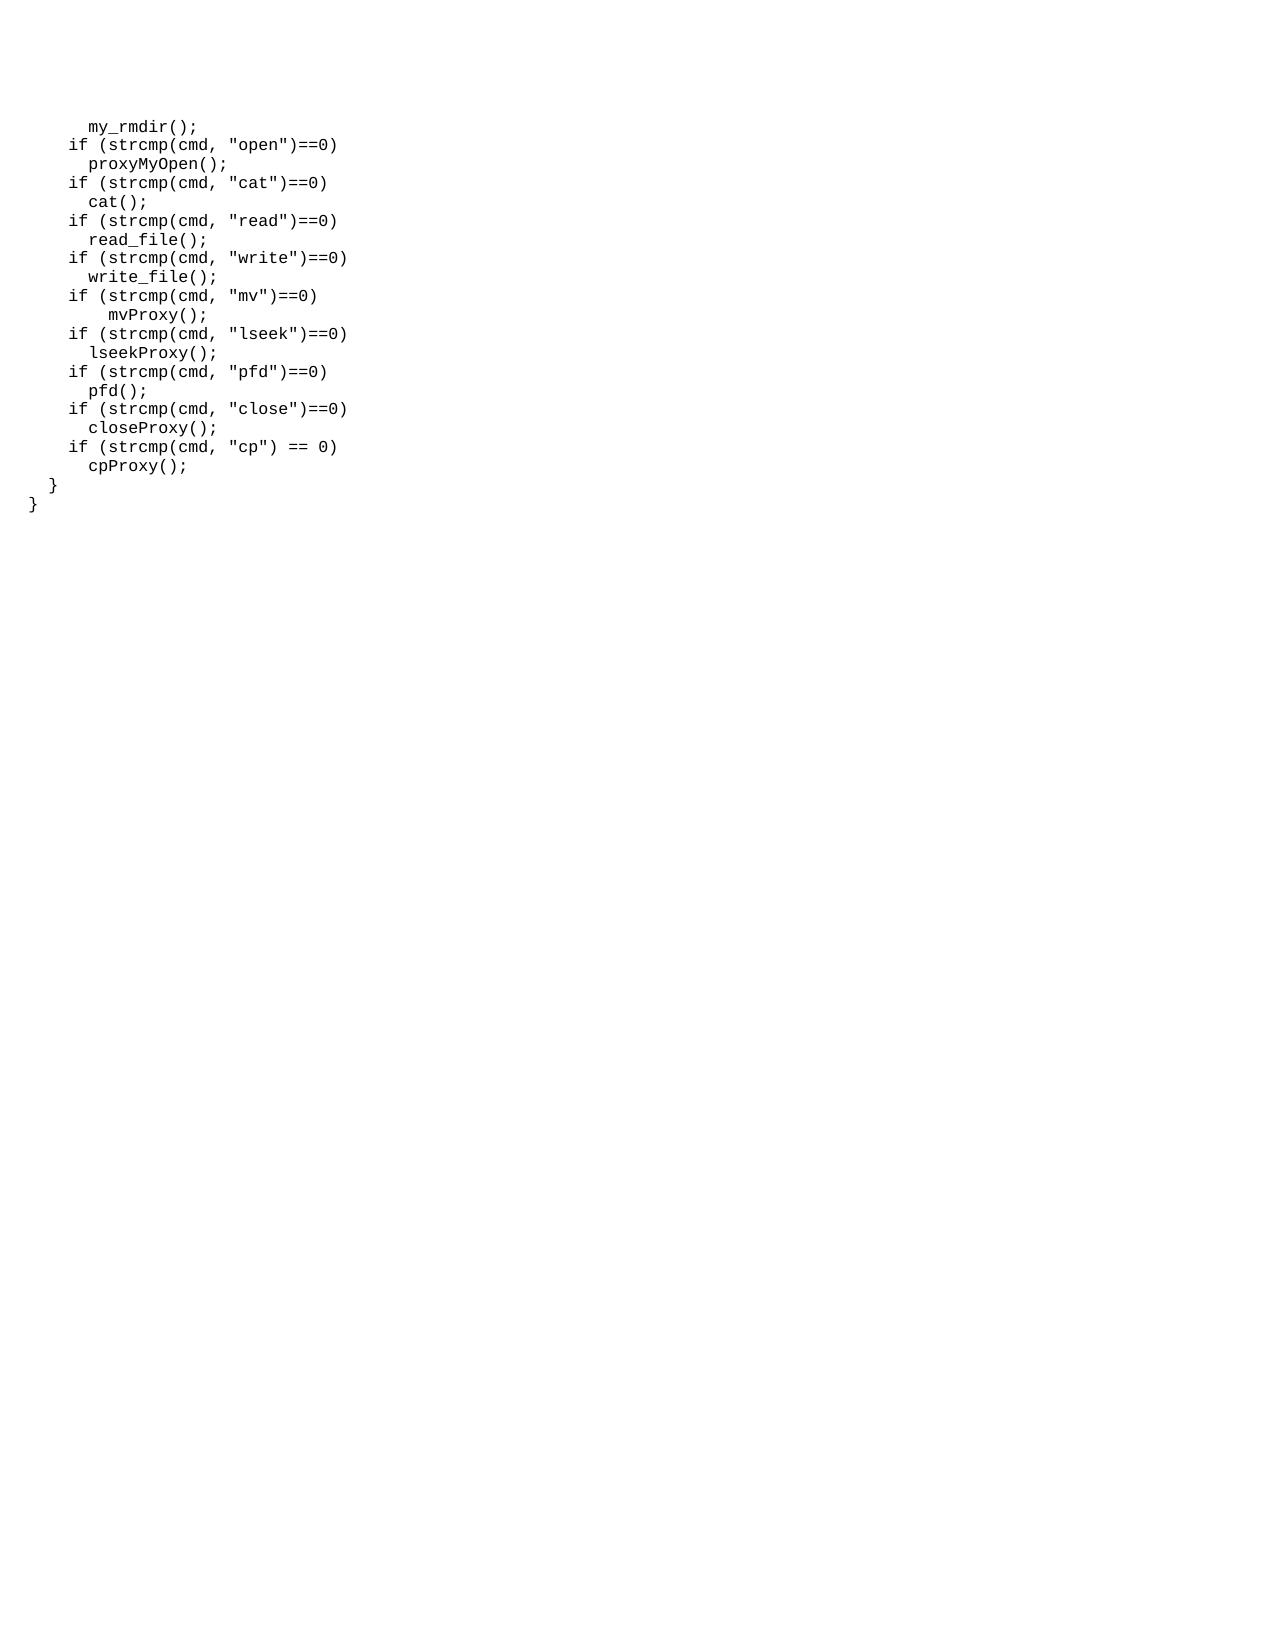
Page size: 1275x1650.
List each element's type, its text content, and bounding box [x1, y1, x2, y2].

text if (strcmp(cmd, "read")==0) [28, 212, 1219, 231]
text if (strcmp(cmd, "cp") == 0) [28, 439, 1219, 457]
text if (strcmp(cmd, "pfd")==0) [28, 363, 1219, 382]
text write_file(); [28, 269, 1219, 288]
text my_rmdir(); [28, 118, 1219, 137]
text } [28, 495, 1219, 514]
text if (strcmp(cmd, "write")==0) [28, 250, 1219, 269]
text if (strcmp(cmd, "cat")==0) [28, 175, 1219, 193]
text } [28, 476, 1219, 495]
text mvProxy(); [28, 307, 1219, 326]
text if (strcmp(cmd, "close")==0) [28, 401, 1219, 420]
text lseekProxy(); [28, 344, 1219, 363]
text closeProxy(); [28, 420, 1219, 439]
text read_file(); [28, 231, 1219, 250]
text cpProxy(); [28, 457, 1219, 476]
text pfd(); [28, 382, 1219, 401]
text proxyMyOpen(); [28, 156, 1219, 175]
text cat(); [28, 193, 1219, 212]
text if (strcmp(cmd, "open")==0) [28, 137, 1219, 156]
text if (strcmp(cmd, "lseek")==0) [28, 326, 1219, 344]
text if (strcmp(cmd, "mv")==0) [28, 288, 1219, 307]
